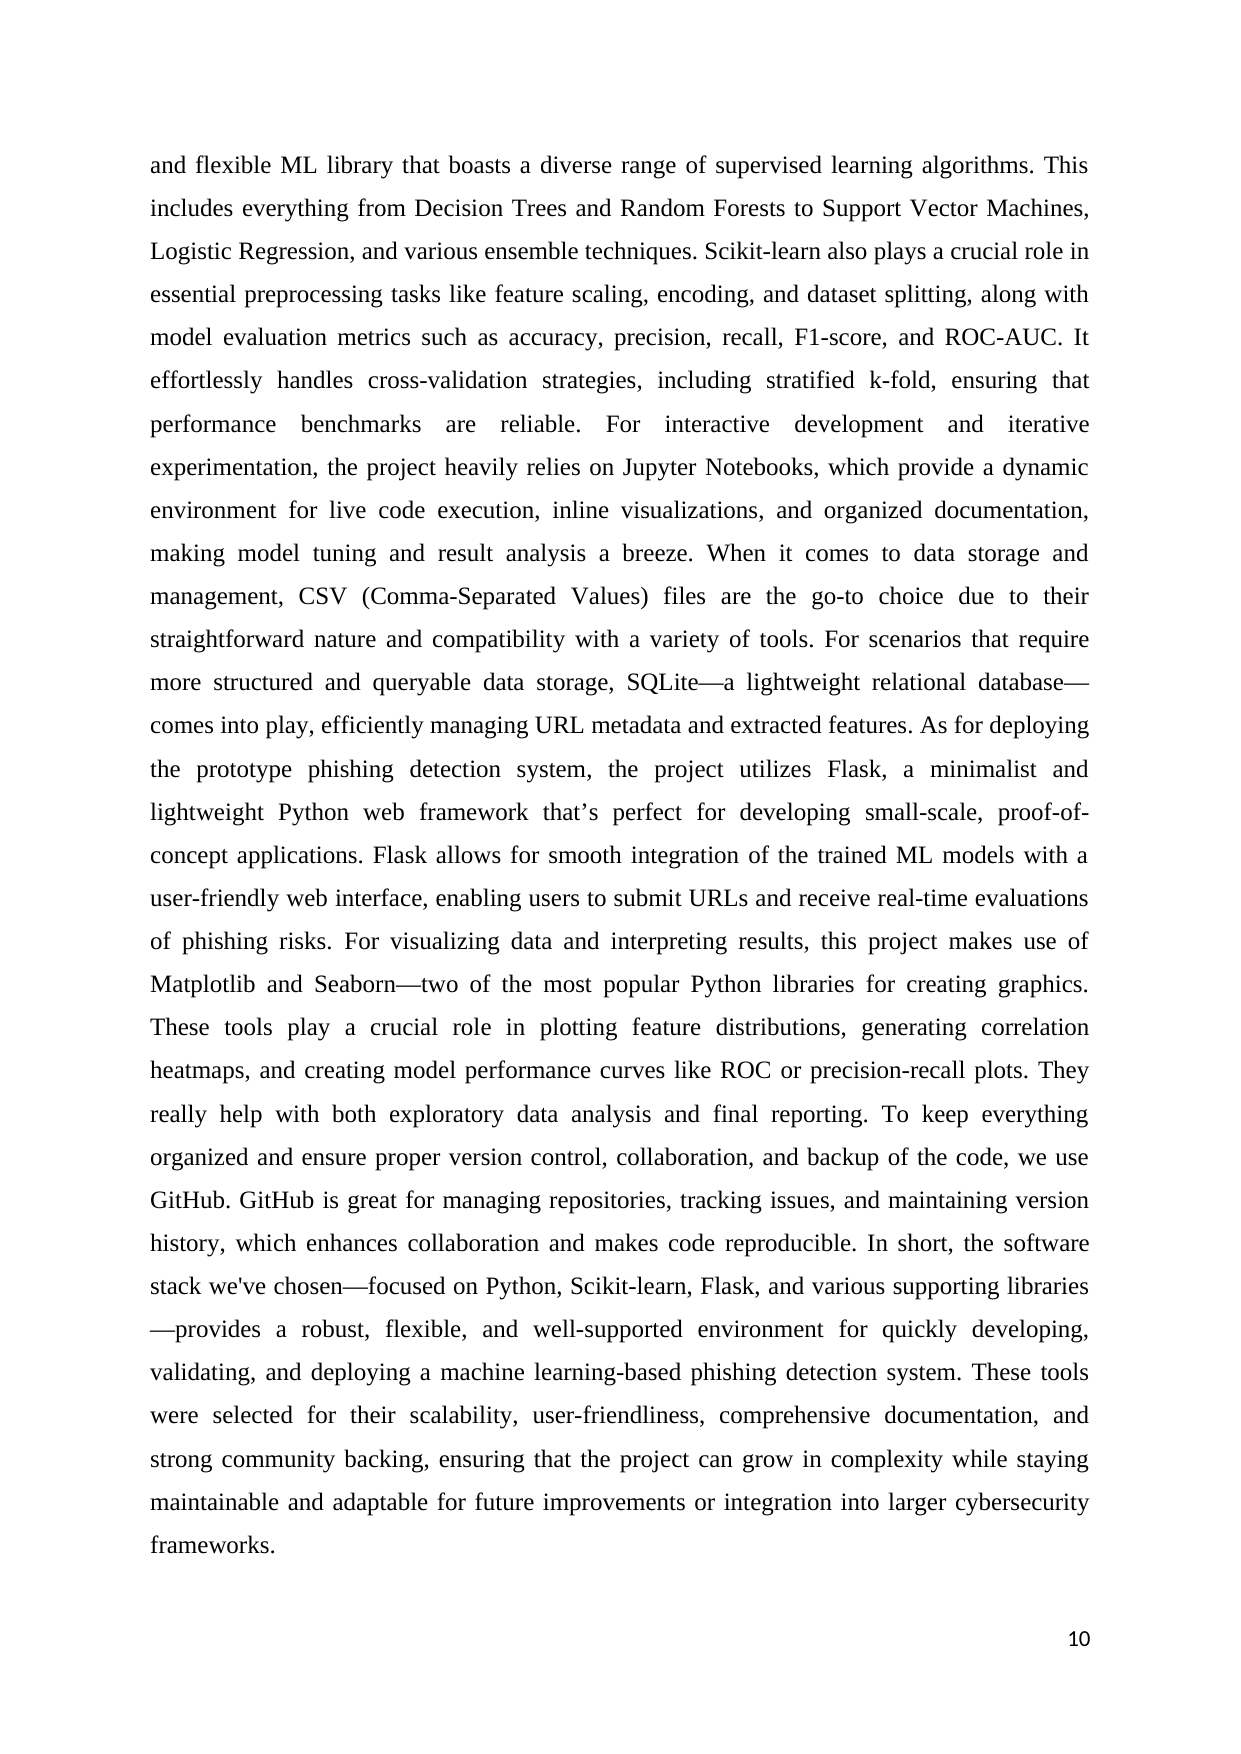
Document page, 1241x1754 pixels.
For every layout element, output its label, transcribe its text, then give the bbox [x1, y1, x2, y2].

text and flexible ML library that boasts a diverse range of supervised learning algorithms. This includes everything from Decision Trees and Random Forests to Support Vector Machines, Logistic Regression, and various ensemble techniques. Scikit-learn also plays a crucial role in essential preprocessing tasks like feature scaling, encoding, and dataset splitting, along with model evaluation metrics such as accuracy, precision, recall, F1-score, and ROC-AUC. It effortlessly handles cross-validation strategies, including stratified k-fold, ensuring that performance benchmarks are reliable. For interactive development and iterative experimentation, the project heavily relies on Jupyter Notebooks, which provide a dynamic environment for live code execution, inline visualizations, and organized documentation, making model tuning and result analysis a breeze. When it comes to data storage and management, CSV (Comma-Separated Values) files are the go-to choice due to their straightforward nature and compatibility with a variety of tools. For scenarios that require more structured and queryable data storage, SQLite—a lightweight relational database—comes into play, efficiently managing URL metadata and extracted features. As for deploying the prototype phishing detection system, the project utilizes Flask, a minimalist and lightweight Python web framework that’s perfect for developing small-scale, proof-of-concept applications. Flask allows for smooth integration of the trained ML models with a user-friendly web interface, enabling users to submit URLs and receive real-time evaluations of phishing risks. For visualizing data and interpreting results, this project makes use of Matplotlib and Seaborn—two of the most popular Python libraries for creating graphics. These tools play a crucial role in plotting feature distributions, generating correlation heatmaps, and creating model performance curves like ROC or precision-recall plots. They really help with both exploratory data analysis and final reporting. To keep everything organized and ensure proper version control, collaboration, and backup of the code, we use GitHub. GitHub is great for managing repositories, tracking issues, and maintaining version history, which enhances collaboration and makes code reproducible. In short, the software stack we've chosen—focused on Python, Scikit-learn, Flask, and various supporting libraries—provides a robust, flexible, and well-supported environment for quickly developing, validating, and deploying a machine learning-based phishing detection system. These tools were selected for their scalability, user-friendliness, comprehensive documentation, and strong community backing, ensuring that the project can grow in complexity while staying maintainable and adaptable for future improvements or integration into larger cybersecurity frameworks. [150, 150, 1090, 1559]
